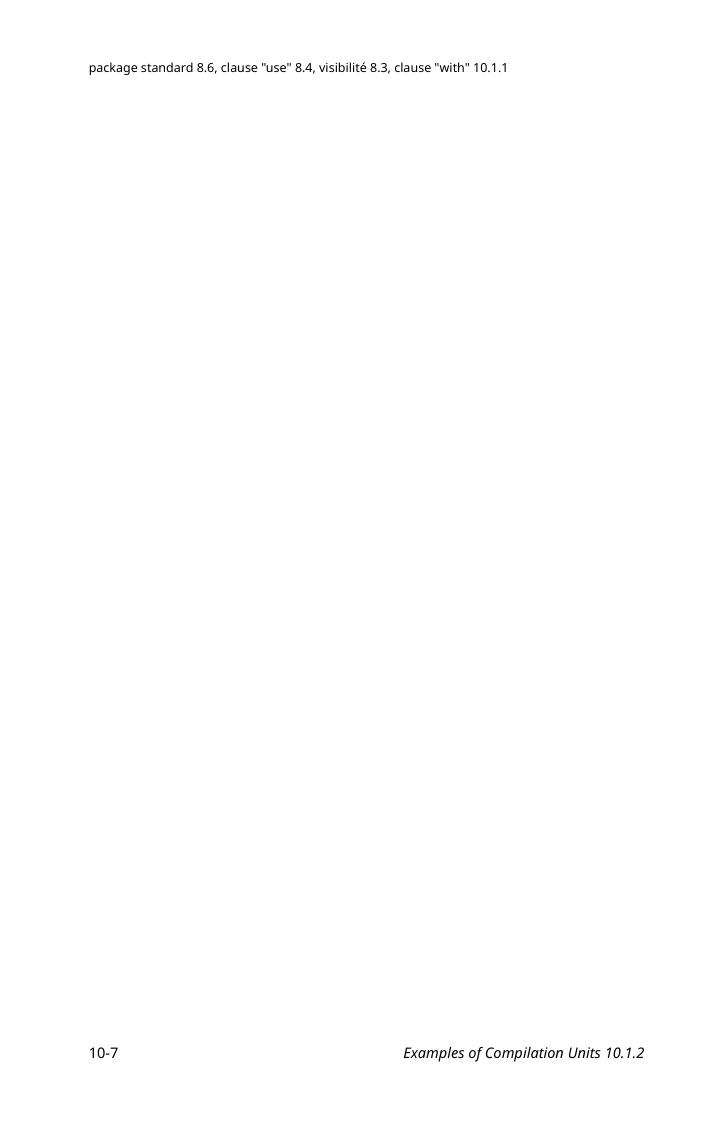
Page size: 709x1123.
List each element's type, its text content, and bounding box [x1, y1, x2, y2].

text package standard 8.6, clause "use" 8.4, visibilité 8.3, clause "with" 10.1.1 [88, 59, 649, 76]
